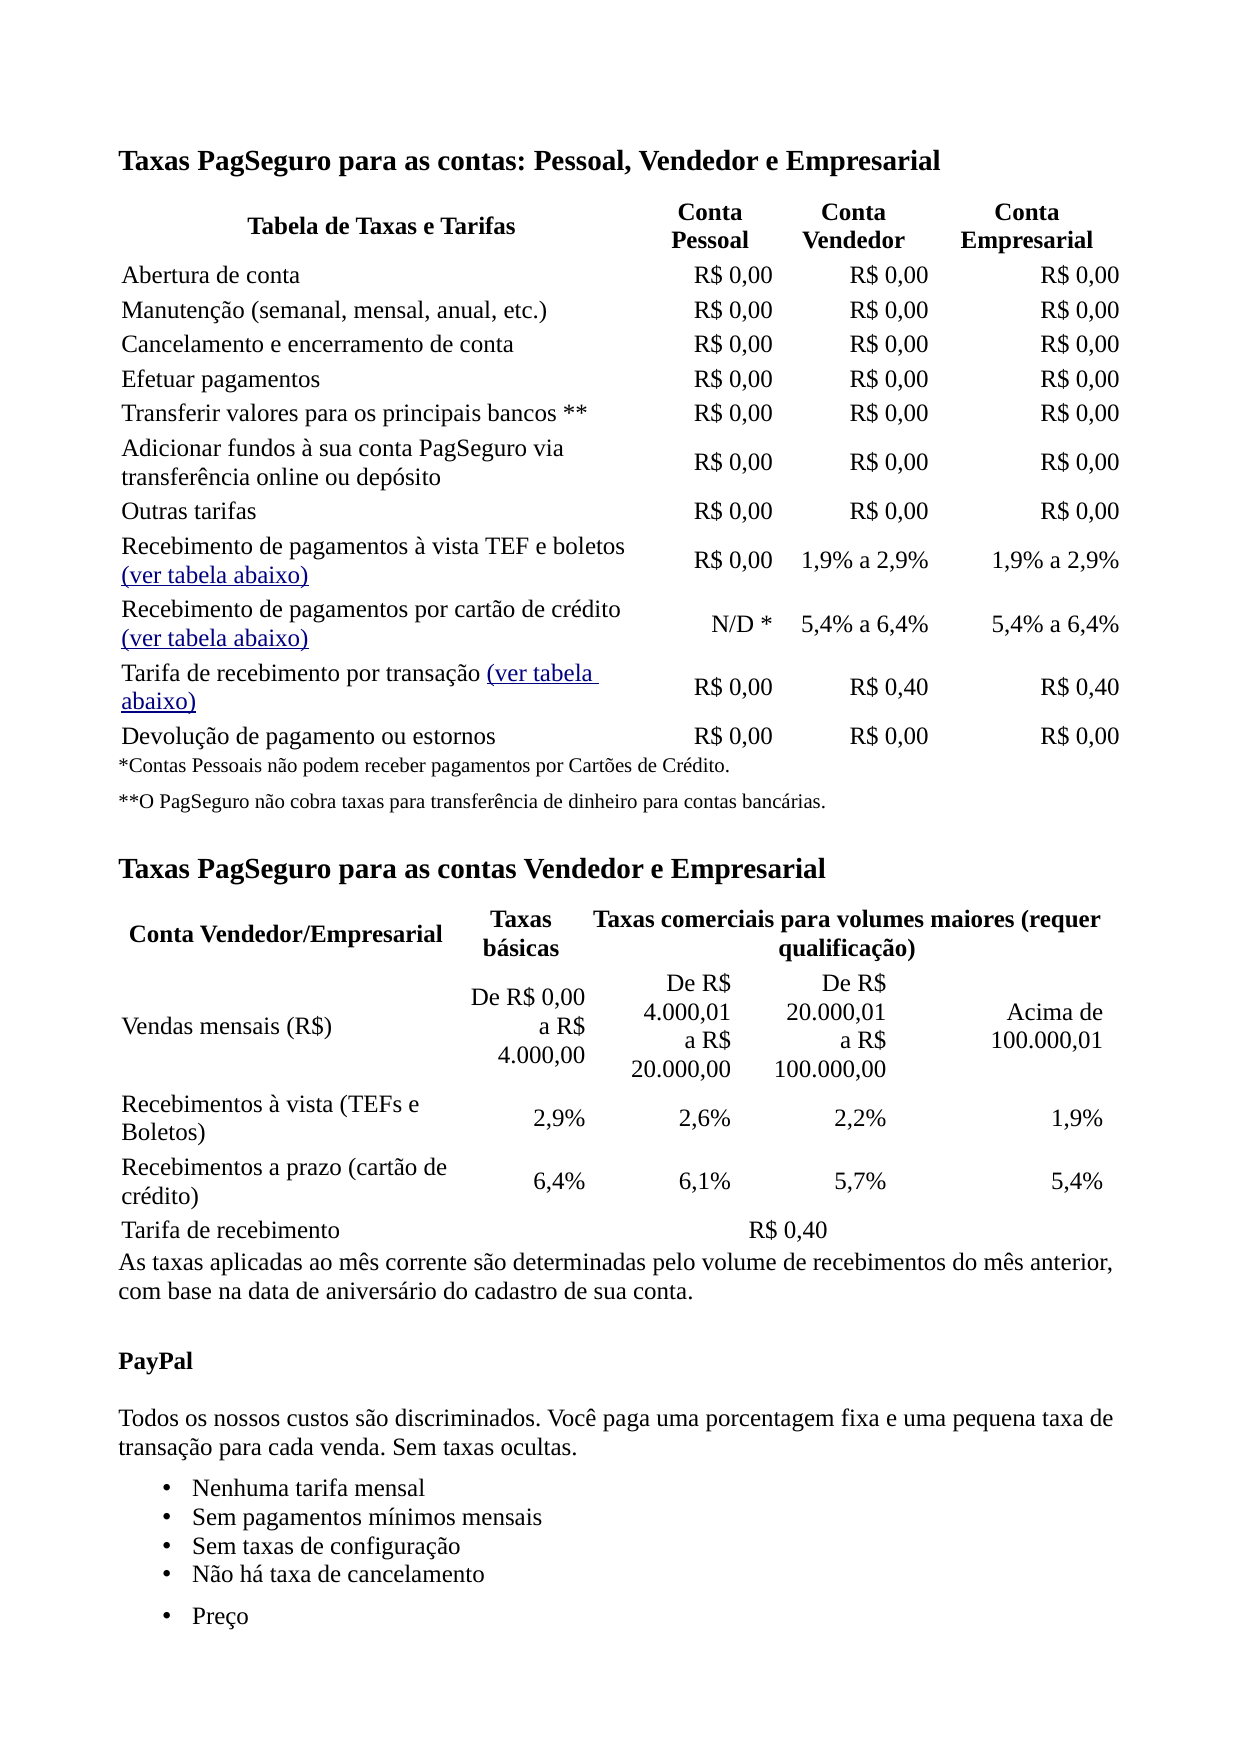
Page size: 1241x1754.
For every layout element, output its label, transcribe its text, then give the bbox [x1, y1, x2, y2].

table_header Conta Vendedor/Empresarial [118, 902, 453, 965]
table_cell 5,7% [734, 1149, 889, 1212]
table_cell 1,9% a 2,9% [931, 528, 1122, 591]
table_cell R$ 0,00 [931, 361, 1122, 396]
table_header Tabela de Taxas e Tarifas [118, 194, 644, 257]
table_cell [1106, 1149, 1122, 1212]
table_cell Recebimento de pagamentos por cartão de crédito (ver tabela abaixo) [118, 591, 644, 655]
table_cell R$ 0,00 [644, 396, 776, 430]
table_cell Manutenção (semanal, mensal, anual, etc.) [118, 292, 644, 326]
table_cell Outras tarifas [118, 494, 644, 528]
table_cell De R$ 0,00 a R$ 4.000,00 [454, 965, 588, 1086]
table_cell R$ 0,00 [931, 257, 1122, 292]
list Não há taxa de cancelamento [162, 1559, 1122, 1588]
table_cell R$ 0,00 [776, 396, 931, 430]
table_cell R$ 0,00 [644, 430, 776, 493]
table_cell Recebimento de pagamentos à vista TEF e boletos (ver tabela abaixo) [118, 528, 644, 591]
table_cell R$ 0,40 [454, 1213, 1122, 1247]
subtitle Taxas PagSeguro para as contas Vendedor e Empresarial [118, 851, 1122, 884]
table_cell 2,6% [588, 1086, 734, 1149]
table_cell De R$ 4.000,01 a R$ 20.000,00 [588, 965, 734, 1086]
table_cell R$ 0,40 [931, 655, 1122, 718]
table_cell Devolução de pagamento ou estornos [118, 718, 644, 753]
table_cell 5,4% a 6,4% [931, 591, 1122, 655]
table_cell Vendas mensais (R$) [118, 965, 453, 1086]
table_cell 2,2% [734, 1086, 889, 1149]
text *Contas Pessoais não podem receber pagamentos por Cartões de Crédito. [118, 753, 1122, 777]
table_cell Abertura de conta [118, 257, 644, 292]
table_cell R$ 0,00 [776, 494, 931, 528]
table_cell R$ 0,00 [644, 361, 776, 396]
text As taxas aplicadas ao mês corrente são determinadas pelo volume de recebimentos do mês anterior, com base na data de aniversário do cadastro de sua conta. [118, 1247, 1122, 1304]
table_header [1106, 902, 1122, 965]
table_cell R$ 0,00 [931, 494, 1122, 528]
table_cell R$ 0,00 [931, 326, 1122, 361]
table_cell Tarifa de recebimento por transação (ver tabela abaixo) [118, 655, 644, 718]
table_cell [1106, 965, 1122, 1086]
subtitle Taxas PagSeguro para as contas: Pessoal, Vendedor e Empresarial [118, 143, 1122, 177]
table_cell Efetuar pagamentos [118, 361, 644, 396]
table_cell R$ 0,00 [776, 292, 931, 326]
list Nenhuma tarifa mensal [162, 1473, 1122, 1502]
table_cell De R$ 20.000,01 a R$ 100.000,00 [734, 965, 889, 1086]
table_cell R$ 0,00 [644, 494, 776, 528]
table_cell Adicionar fundos à sua conta PagSeguro via transferência online ou depósito [118, 430, 644, 493]
table_cell 6,4% [454, 1149, 588, 1212]
table_cell R$ 0,00 [644, 257, 776, 292]
table_cell Transferir valores para os principais bancos ** [118, 396, 644, 430]
table_header Taxas básicas [454, 902, 588, 965]
text **O PagSeguro não cobra taxas para transferência de dinheiro para contas bancárias. [118, 789, 1122, 813]
table_cell R$ 0,00 [644, 655, 776, 718]
list Sem taxas de configuração [162, 1531, 1122, 1559]
table_cell R$ 0,00 [931, 430, 1122, 493]
table_cell 6,1% [588, 1149, 734, 1212]
list Preço [162, 1601, 1122, 1629]
table_cell 2,9% [454, 1086, 588, 1149]
text Todos os nossos custos são discriminados. Você paga uma porcentagem fixa e uma pequena taxa de transação para cada venda. Sem taxas ocultas. [118, 1403, 1122, 1461]
table_cell [1106, 1086, 1122, 1149]
table_cell R$ 0,00 [776, 257, 931, 292]
table_cell Cancelamento e encerramento de conta [118, 326, 644, 361]
table_cell 1,9% a 2,9% [776, 528, 931, 591]
table_cell R$ 0,00 [644, 718, 776, 753]
table_header Conta Vendedor [776, 194, 931, 257]
table_cell R$ 0,00 [644, 326, 776, 361]
text PayPal [118, 1346, 1122, 1374]
table_cell R$ 0,00 [776, 430, 931, 493]
list Sem pagamentos mínimos mensais [162, 1502, 1122, 1531]
table_cell R$ 0,00 [931, 718, 1122, 753]
table_cell Recebimentos à vista (TEFs e Boletos) [118, 1086, 453, 1149]
table_cell R$ 0,00 [776, 361, 931, 396]
table_cell R$ 0,00 [931, 396, 1122, 430]
table_cell R$ 0,00 [644, 292, 776, 326]
table_cell R$ 0,00 [644, 528, 776, 591]
table_cell N/D * [644, 591, 776, 655]
table_header Conta Empresarial [931, 194, 1122, 257]
table_cell R$ 0,40 [776, 655, 931, 718]
table_cell Acima de 100.000,01 [889, 965, 1106, 1086]
table_cell Recebimentos a prazo (cartão de crédito) [118, 1149, 453, 1212]
table_header Conta Pessoal [644, 194, 776, 257]
table_cell R$ 0,00 [776, 718, 931, 753]
table_cell 1,9% [889, 1086, 1106, 1149]
table_header Taxas comerciais para volumes maiores (requer qualificação) [588, 902, 1106, 965]
table_cell 5,4% [889, 1149, 1106, 1212]
table_cell 5,4% a 6,4% [776, 591, 931, 655]
table_cell R$ 0,00 [776, 326, 931, 361]
table_cell Tarifa de recebimento [118, 1213, 453, 1247]
table_cell R$ 0,00 [931, 292, 1122, 326]
